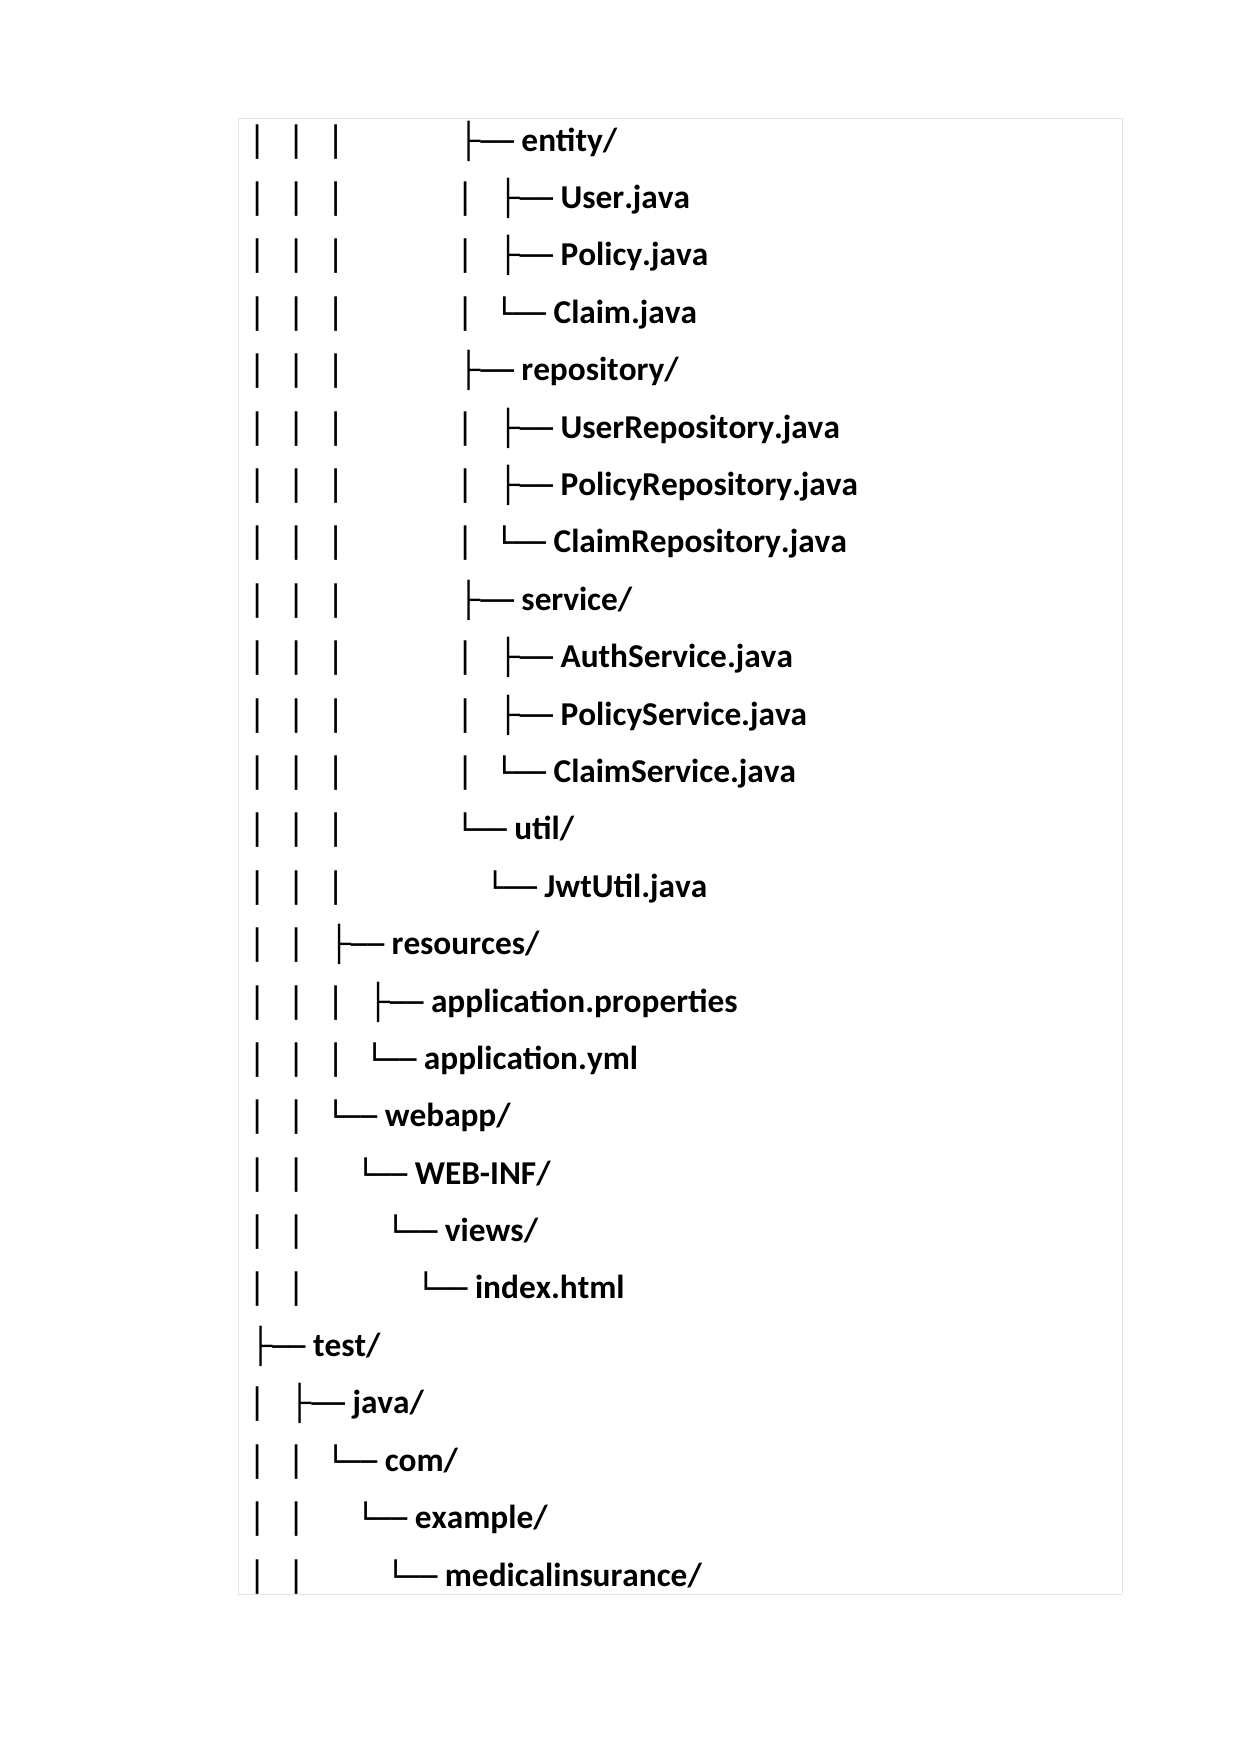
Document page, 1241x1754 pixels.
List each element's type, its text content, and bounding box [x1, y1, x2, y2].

list │ │ └── index.html [239, 1266, 1122, 1307]
list │ │ └── example/ [239, 1496, 1122, 1537]
list │ │ └── views/ [239, 1209, 1122, 1250]
list │ │ └── medicalinsurance/ [239, 1553, 1122, 1594]
list │ │ │ │ └── Claim.java [239, 290, 1122, 332]
list │ │ │ │ └── ClaimService.java [239, 749, 1122, 791]
list │ │ │ │ ├── UserRepository.java [239, 405, 1122, 446]
list │ │ │ ├── service/ [239, 577, 1122, 618]
list ├── test/ [239, 1323, 1122, 1365]
list │ │ │ │ ├── PolicyRepository.java [239, 462, 1122, 504]
list │ │ │ ├── application.properties [239, 979, 1122, 1020]
list │ │ │ │ └── ClaimRepository.java [239, 520, 1122, 561]
list │ │ │ └── application.yml [239, 1036, 1122, 1078]
list │ │ └── com/ [239, 1438, 1122, 1479]
list │ │ └── webapp/ [239, 1094, 1122, 1135]
list │ │ │ │ ├── Policy.java [239, 233, 1122, 274]
list │ ├── java/ [239, 1381, 1122, 1422]
list │ │ │ │ ├── User.java [239, 176, 1122, 217]
list │ │ │ ├── repository/ [239, 348, 1122, 389]
list │ │ │ ├── entity/ [239, 119, 1122, 159]
list │ │ │ │ ├── PolicyService.java [239, 692, 1122, 733]
list │ │ │ │ ├── AuthService.java [239, 635, 1122, 676]
list │ │ │ └── JwtUtil.java [239, 864, 1122, 906]
list │ │ └── WEB-INF/ [239, 1151, 1122, 1192]
list │ │ ├── resources/ [239, 922, 1122, 963]
list │ │ │ └── util/ [239, 807, 1122, 848]
